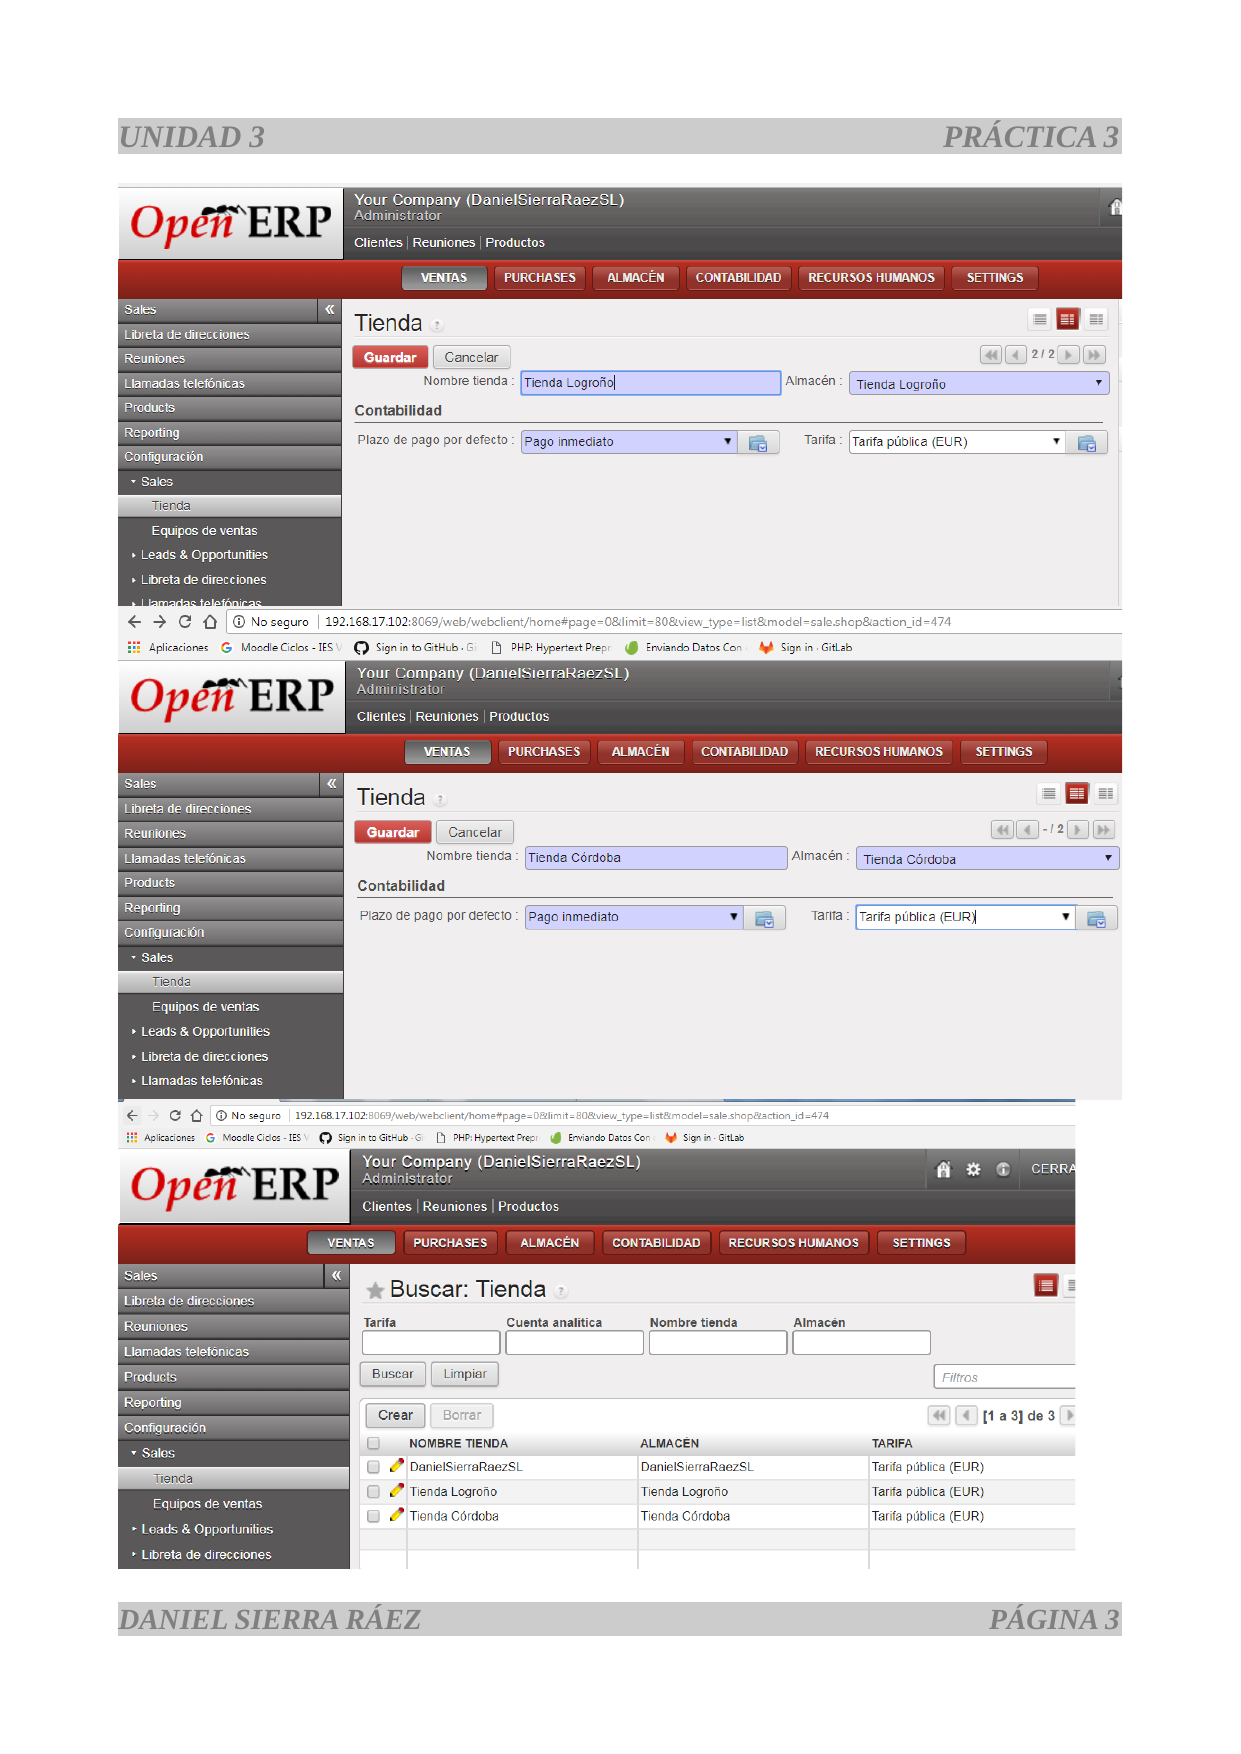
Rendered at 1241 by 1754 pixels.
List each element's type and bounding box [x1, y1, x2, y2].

picture [118, 183, 1123, 1569]
